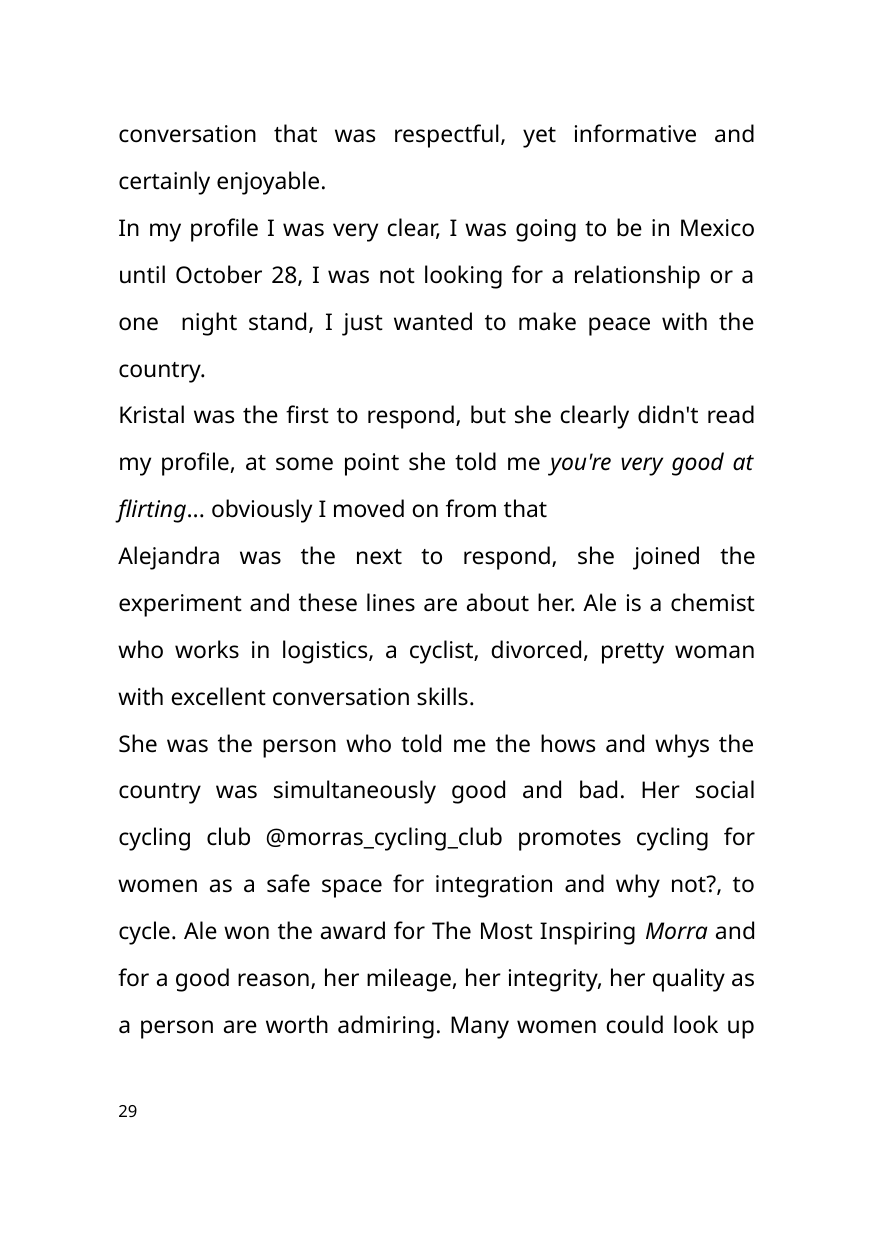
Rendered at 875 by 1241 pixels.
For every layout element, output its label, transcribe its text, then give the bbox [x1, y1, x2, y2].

text conversation that was respectful, yet informative and certainly enjoyable. [118, 118, 756, 196]
text She was the person who told me the hows and whys the country was simultaneously good and bad. Her social cycling club @morras_cycling_club promotes cycling for women as a safe space for integration and why not?, to cycle. Ale won the award for The Most Inspiring Morra and for a good reason, her mileage, her integrity, her quality as a person are worth admiring. Many women could look up [118, 727, 756, 1040]
text Alejandra was the next to respond, she joined the experiment and these lines are about her. Ale is a chemist who works in logistics, a cyclist, divorced, pretty woman with excellent conversation skills. [118, 540, 756, 712]
text Kristal was the first to respond, but she clearly didn't read my profile, at some point she told me you're very good at flirting... obviously I moved on from that [118, 399, 756, 524]
text In my profile I was very clear, I was going to be in Mexico until October 28, I was not looking for a relationship or a one night stand, I just wanted to make peace with the country. [118, 212, 756, 384]
